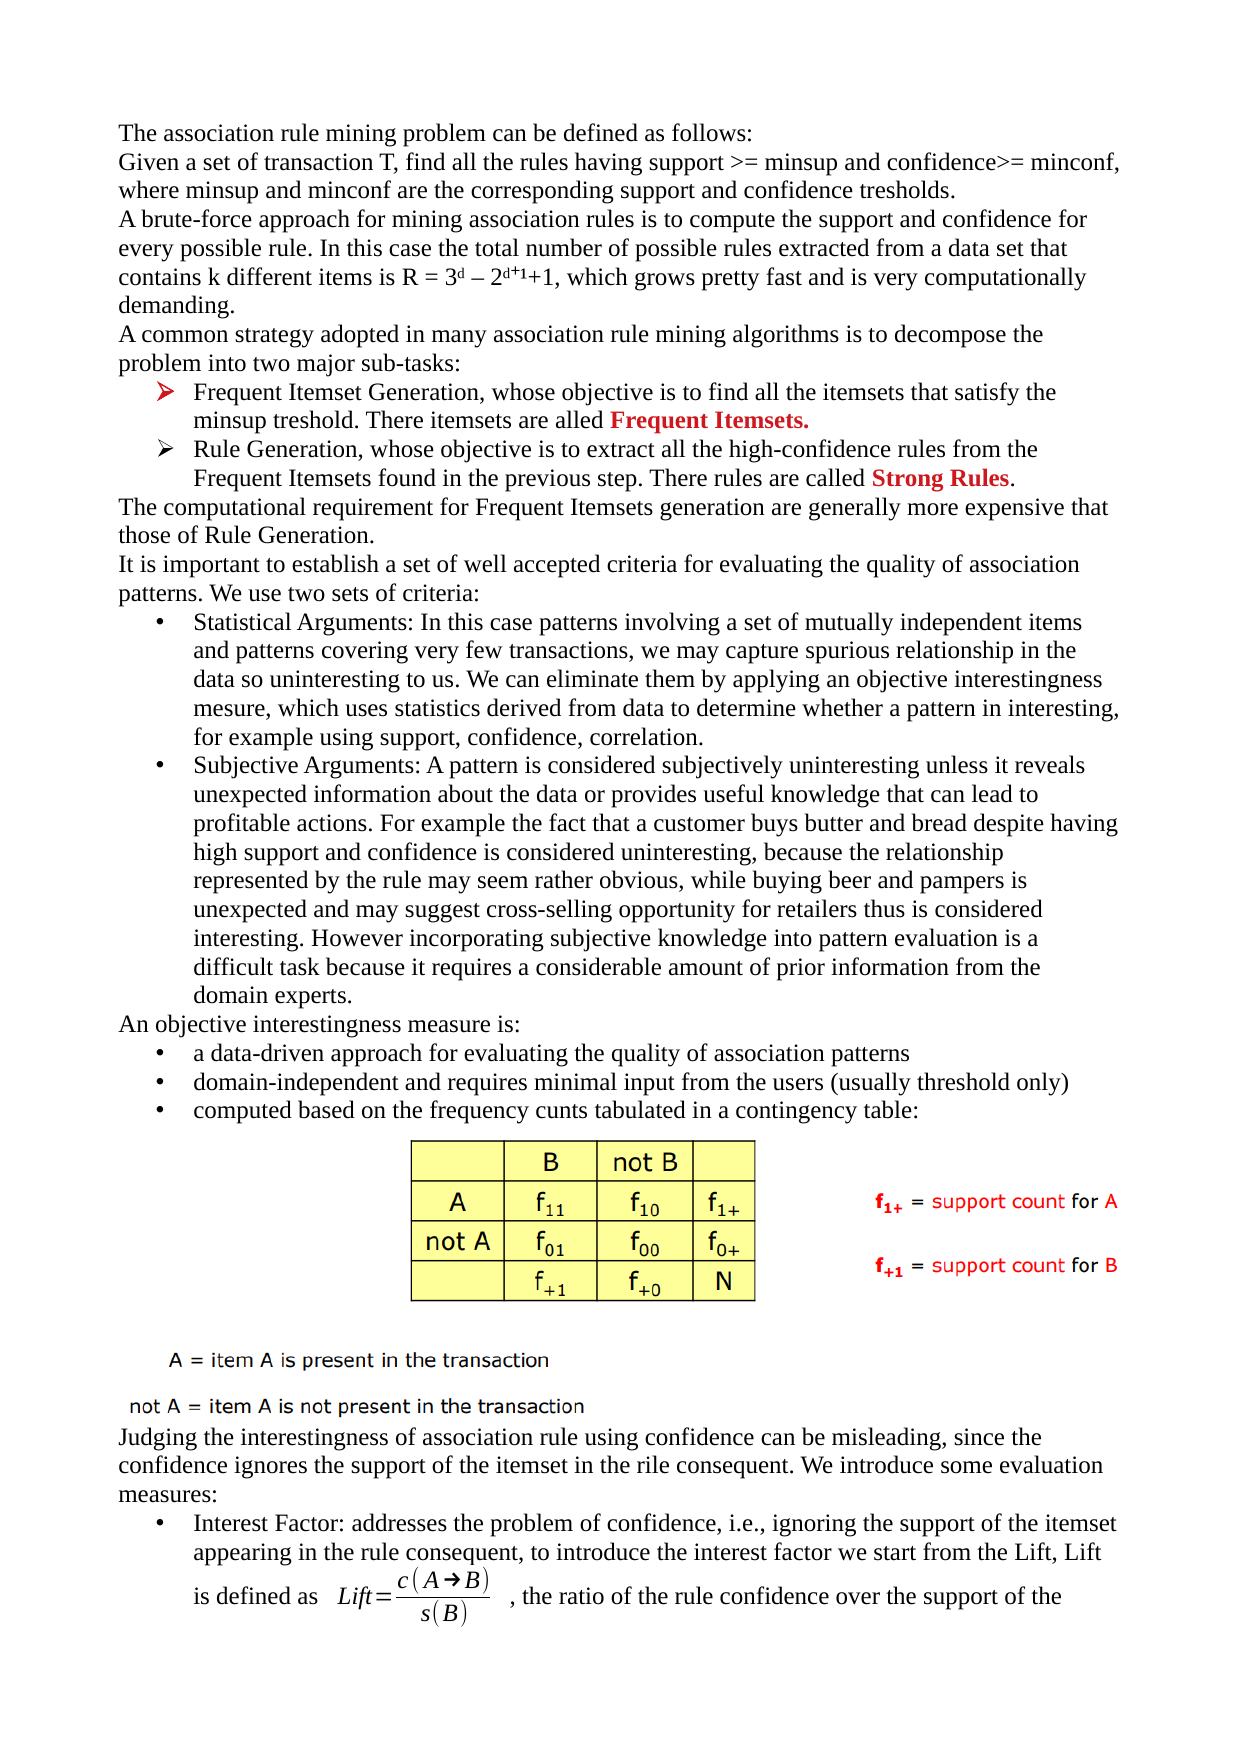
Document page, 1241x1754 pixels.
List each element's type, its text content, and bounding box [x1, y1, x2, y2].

list a data-driven approach for evaluating the quality of association patterns [156, 1038, 1122, 1067]
list Frequent Itemset Generation, whose objective is to find all the itemsets that satisfy the minsup treshold. There itemsets are alled Frequent Itemsets. [156, 377, 1122, 434]
list Subjective Arguments: A pattern is considered subjectively uninteresting unless it reveals unexpected information about the data or provides useful knowledge that can lead to profitable actions. For example the fact that a customer buys butter and bread despite having high support and confidence is considered uninteresting, because the relationship represented by the rule may seem rather obvious, while buying beer and pampers is unexpected and may suggest cross-selling opportunity for retailers thus is considered interesting. However incorporating subjective knowledge into pattern evaluation is a difficult task because it requires a considerable amount of prior information from the domain experts. [156, 751, 1122, 1009]
list Statistical Arguments: In this case patterns involving a set of mutually independent items and patterns covering very few transactions, we may capture spurious relationship in the data so uninteresting to us. We can eliminate them by applying an objective interestingness mesure, which uses statistics derived from data to determine whether a pattern in interesting, for example using support, confidence, correlation. [156, 607, 1122, 751]
text A common strategy adopted in many association rule mining algorithms is to decompose the problem into two major sub-tasks: [118, 319, 1122, 377]
picture [118, 1124, 1123, 1422]
text Judging the interestingness of association rule using confidence can be misleading, since the confidence ignores the support of the itemset in the rile consequent. We introduce some evaluation measures: [118, 1422, 1122, 1508]
text The computational requirement for Frequent Itemsets generation are generally more expensive that those of Rule Generation. [118, 492, 1122, 549]
text It is important to establish a set of well accepted criteria for evaluating the quality of association patterns. We use two sets of criteria: [118, 549, 1122, 607]
text A brute-force approach for mining association rules is to compute the support and confidence for every possible rule. In this case the total number of possible rules extracted from a data set that contains k different items is R = 3ᵈ – 2ᵈ⁺¹+1, which grows pretty fast and is very computationally demanding. [118, 204, 1122, 319]
list domain-independent and requires minimal input from the users (usually threshold only) [156, 1067, 1122, 1096]
text Given a set of transaction T, find all the rules having support >= minsup and confidence>= minconf, where minsup and minconf are the corresponding support and confidence tresholds. [118, 147, 1122, 204]
list Rule Generation, whose objective is to extract all the high-confidence rules from the Frequent Itemsets found in the previous step. There rules are called Strong Rules. [156, 434, 1122, 492]
text The association rule mining problem can be defined as follows: [118, 118, 1122, 147]
list computed based on the frequency cunts tabulated in a contingency table: [156, 1096, 1122, 1124]
list Interest Factor: addresses the problem of confidence, i.e., ignoring the support of the itemset appearing in the rule consequent, to introduce the interest factor we start from the Lift, Lift is defined as, the ratio of the rule confidence over the support of the consequent. In case if binary attributes Lift is equivalent to another objective measure called Interest Factor:where s is the support function σ. It compares the frequency of a pattern against a baseline frequency computed under the statistical independence assumption. We have that I(A,B) is: [156, 1508, 1122, 1629]
text An objective interestingness measure is: [118, 1009, 1122, 1038]
